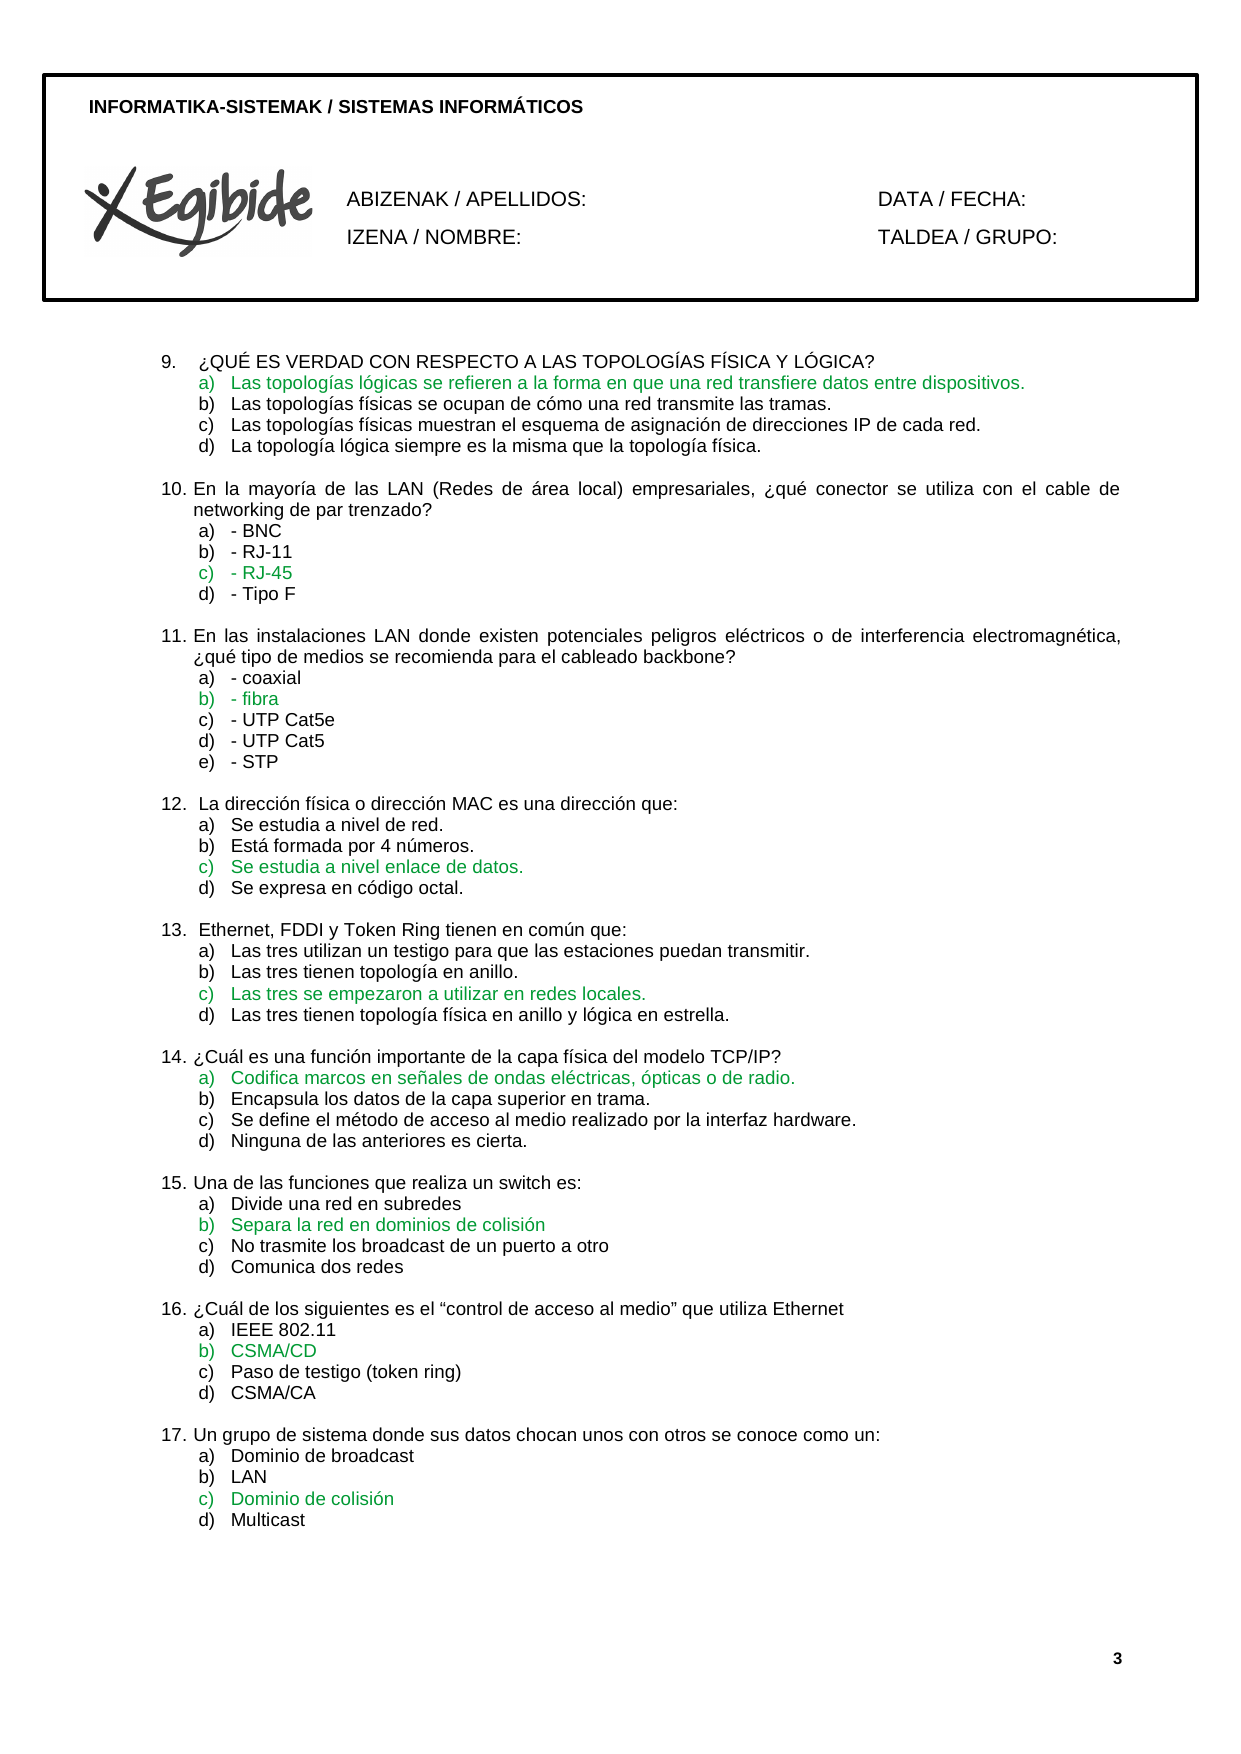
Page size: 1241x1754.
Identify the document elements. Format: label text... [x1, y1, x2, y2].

list CSMA/CA [193, 1383, 1122, 1404]
list LAN [193, 1467, 1122, 1488]
list - BNC [193, 520, 1122, 541]
list En la mayoría de las LAN (Redes de área local) empresariales, ¿qué conector se utiliza con el cable de networking de par trenzado? [156, 478, 1122, 520]
list CSMA/CD [193, 1341, 1122, 1362]
list Codifica marcos en señales de ondas eléctricas, ópticas o de radio. [193, 1067, 1122, 1088]
list Las topologías físicas se ocupan de cómo una red transmite las tramas. [193, 394, 1122, 415]
list Dominio de colisión [193, 1488, 1122, 1509]
list Una de las funciones que realiza un switch es: [156, 1172, 1122, 1193]
list - fibra [193, 688, 1122, 709]
list Las topologías lógicas se refieren a la forma en que una red transfiere datos entre dispositivos. [193, 373, 1122, 394]
list Se expresa en código octal. [193, 878, 1122, 899]
list Separa la red en dominios de colisión [193, 1214, 1122, 1236]
list - Tipo F [193, 583, 1122, 604]
list ¿QUÉ ES VERDAD CON RESPECTO A LAS TOPOLOGÍAS FÍSICA Y LÓGICA? [156, 352, 1122, 373]
list Se define el método de acceso al medio realizado por la interfaz hardware. [193, 1109, 1122, 1130]
list La topología lógica siempre es la misma que la topología física. [193, 436, 1122, 457]
list Se estudia a nivel de red. [193, 815, 1122, 836]
list Encapsula los datos de la capa superior en trama. [193, 1088, 1122, 1109]
list - UTP Cat5e [193, 709, 1122, 731]
list - RJ-11 [193, 541, 1122, 562]
list ¿Cuál de los siguientes es el “control de acceso al medio” que utiliza Ethernet [156, 1299, 1122, 1320]
list Las tres utilizan un testigo para que las estaciones puedan transmitir. [193, 941, 1122, 962]
list Divide una red en subredes [193, 1193, 1122, 1214]
list La dirección física o dirección MAC es una dirección que: [156, 794, 1122, 815]
list Multicast [193, 1509, 1122, 1530]
list Dominio de broadcast [193, 1446, 1122, 1467]
list No trasmite los broadcast de un puerto a otro [193, 1236, 1122, 1257]
list Ninguna de las anteriores es cierta. [193, 1130, 1122, 1151]
list - RJ-45 [193, 562, 1122, 583]
list Las tres tienen topología en anillo. [193, 962, 1122, 983]
list Ethernet, FDDI y Token Ring tienen en común que: [156, 920, 1122, 941]
list En las instalaciones LAN donde existen potenciales peligros eléctricos o de interferencia electromagnética, ¿qué tipo de medios se recomienda para el cableado backbone? [156, 625, 1122, 667]
list Un grupo de sistema donde sus datos chocan unos con otros se conoce como un: [156, 1425, 1122, 1446]
list Las tres se empezaron a utilizar en redes locales. [193, 983, 1122, 1004]
list Se estudia a nivel enlace de datos. [193, 857, 1122, 878]
list Comunica dos redes [193, 1257, 1122, 1278]
list - coaxial [193, 667, 1122, 688]
list ¿Cuál es una función importante de la capa física del modelo TCP/IP? [156, 1046, 1122, 1067]
list Las topologías físicas muestran el esquema de asignación de direcciones IP de cada red. [193, 415, 1122, 436]
list Está formada por 4 números. [193, 836, 1122, 857]
list Las tres tienen topología física en anillo y lógica en estrella. [193, 1004, 1122, 1025]
list - STP [193, 752, 1122, 773]
list Paso de testigo (token ring) [193, 1362, 1122, 1383]
list - UTP Cat5 [193, 731, 1122, 752]
list IEEE 802.11 [193, 1320, 1122, 1341]
